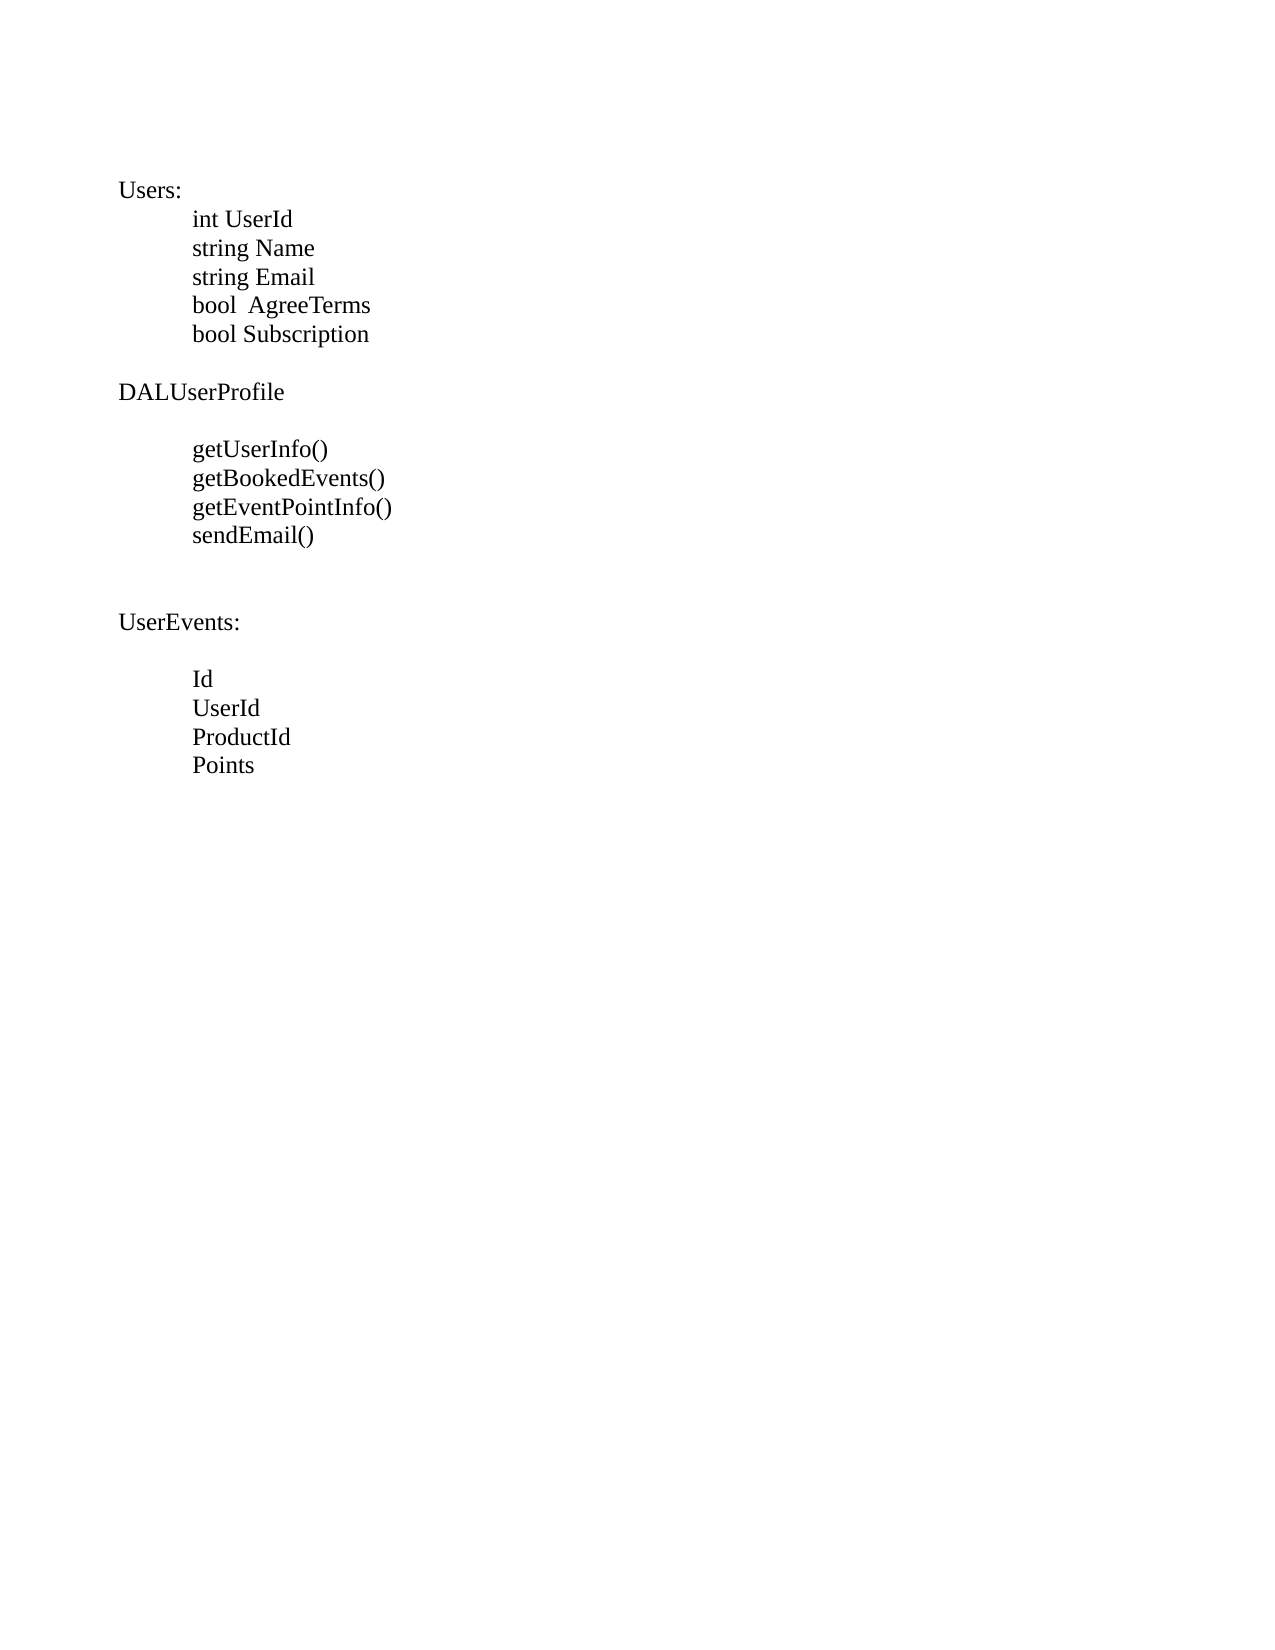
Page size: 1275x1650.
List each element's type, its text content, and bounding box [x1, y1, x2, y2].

text bool Subscription [118, 319, 1157, 348]
text string Email [118, 262, 1157, 291]
text Id [118, 664, 1157, 693]
text UserId [118, 693, 1157, 722]
text getEventPointInfo() [118, 492, 1157, 521]
text getUserInfo() [118, 434, 1157, 463]
text ProductId [118, 722, 1157, 751]
text int UserId [118, 204, 1157, 233]
text string Name [118, 233, 1157, 262]
text DALUserProfile [118, 377, 1157, 406]
text Points [118, 751, 1157, 779]
text UserEvents: [118, 607, 1157, 636]
text getBookedEvents() [118, 463, 1157, 492]
text Users: [118, 176, 1157, 204]
text sendEmail() [118, 521, 1157, 549]
text bool AgreeTerms [118, 291, 1157, 319]
